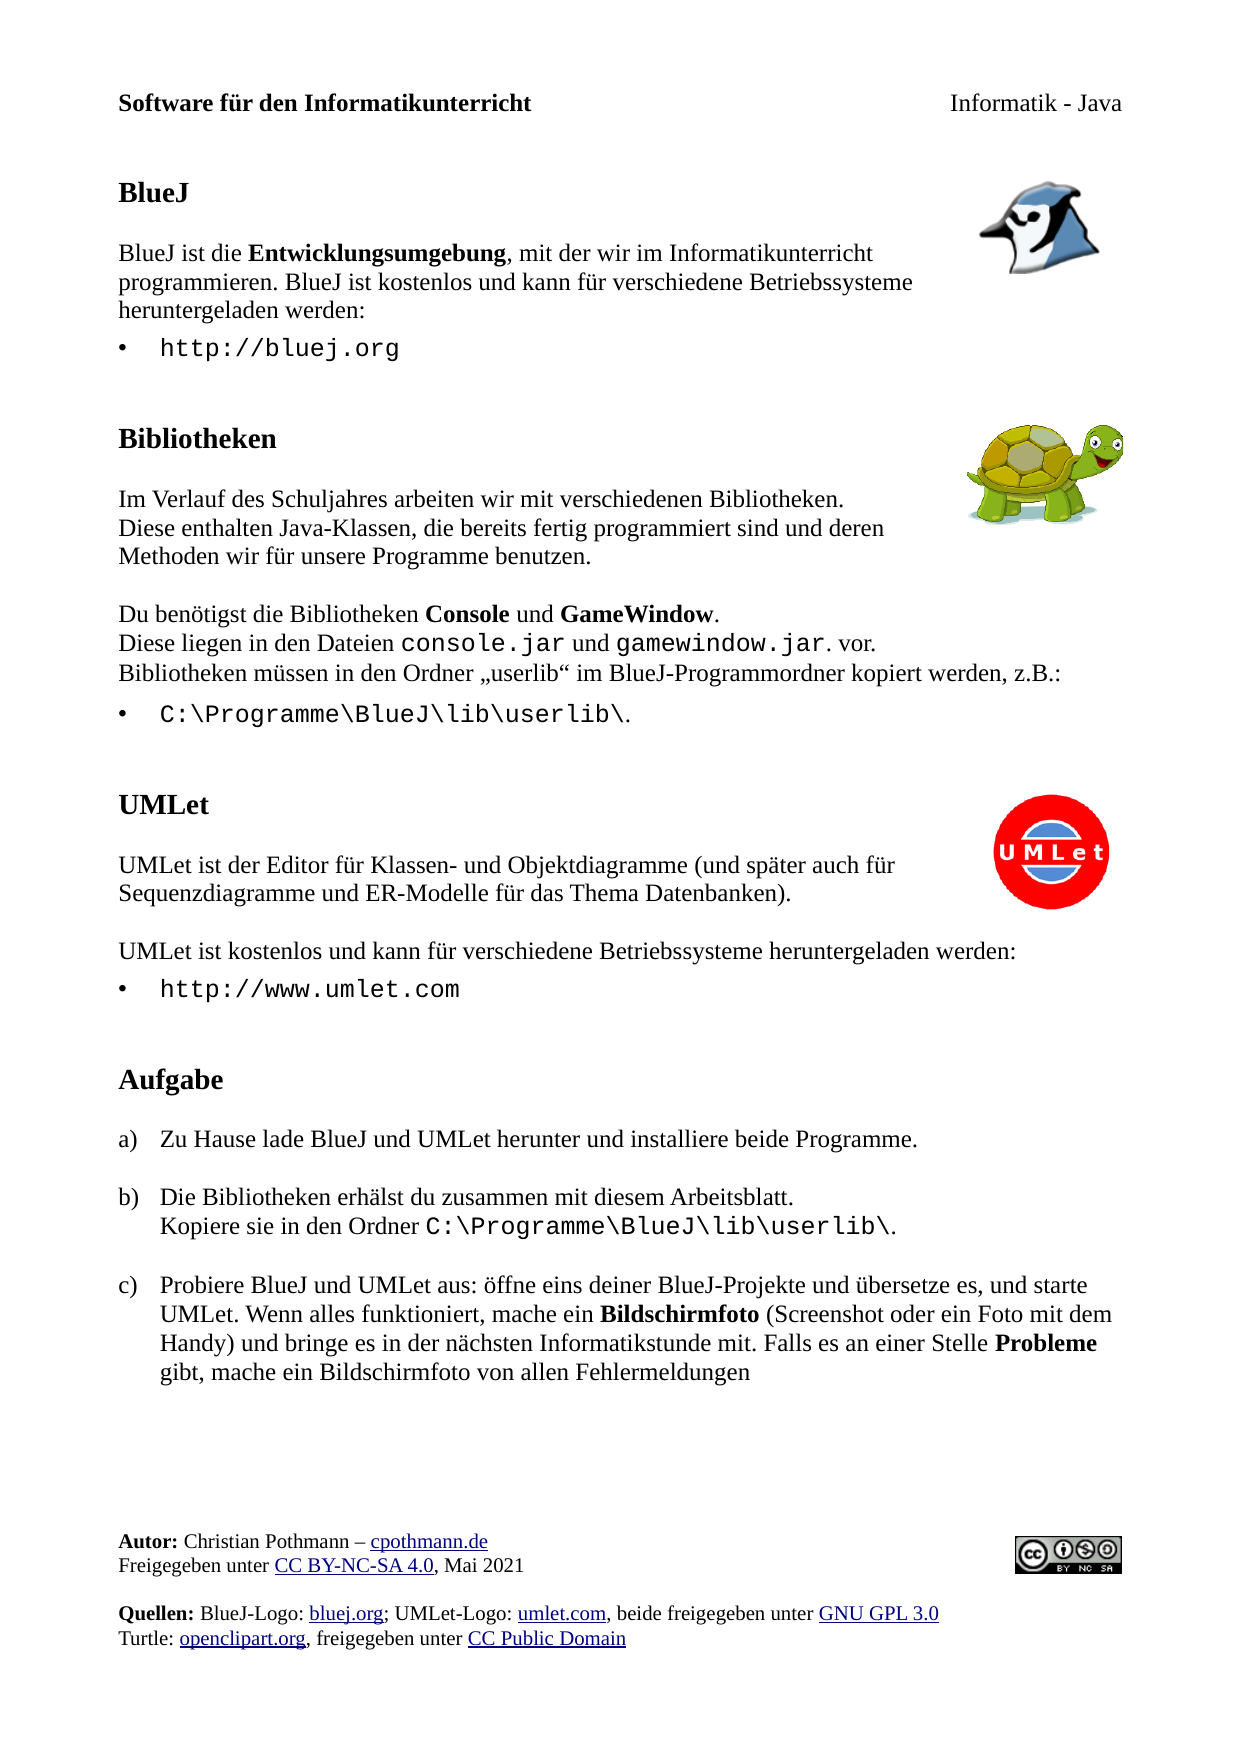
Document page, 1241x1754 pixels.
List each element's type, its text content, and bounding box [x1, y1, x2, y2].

list Die Bibliotheken erhälst du zusammen mit diesem Arbeitsblatt. Kopiere sie in den Ordner C:\Programme\BlueJ\lib\userlib\. [118, 1182, 1122, 1242]
text UMLet ist kostenlos und kann für verschiedene Betriebssysteme heruntergeladen werden: [118, 936, 1122, 965]
picture [967, 425, 1124, 525]
text UMLet ist der Editor für Klassen- und Objektdiagramme (und später auch für Sequenzdiagramme und ER-Modelle für das Thema Datenbanken). [118, 850, 992, 907]
text Quellen: BlueJ-Logo: bluej.org; UMLet-Logo: umlet.com, beide freigegeben unter GNU GPL 3.0 [118, 1601, 1122, 1625]
list Zu Hause lade BlueJ und UMLet herunter und installiere beide Programme. [118, 1124, 1122, 1182]
text Turtle: openclipart.org, freigegeben unter CC Public Domain [118, 1625, 1122, 1649]
picture [1015, 1536, 1122, 1574]
text Freigegeben unter CC BY-NC-SA 4.0, Mai 2021 [118, 1553, 1122, 1577]
text BlueJ [118, 176, 1122, 209]
list Probiere BlueJ und UMLet aus: öffne eins deiner BlueJ-Projekte und übersetze es, und starte UMLet. Wenn alles funktioniert, mache ein Bildschirmfoto (Screenshot oder ein Foto mit dem Handy) und bringe es in der nächsten Informatikstunde mit. Falls es an einer Stelle Probleme gibt, mache ein Bildschirmfoto von allen Fehlermeldungen [118, 1270, 1122, 1385]
text Bibliotheken [118, 422, 1122, 455]
text Aufgabe [118, 1062, 1122, 1096]
list http://www.umlet.com [118, 976, 1122, 1005]
text Diese enthalten Java-Klassen, die bereits fertig programmiert sind und deren Methoden wir für unsere Programme benutzen. Du benötigst die Bibliotheken Console und GameWindow. [118, 513, 1122, 628]
list http://bluej.org [118, 336, 1122, 364]
text Im Verlauf des Schuljahres arbeiten wir mit verschiedenen Bibliotheken. [118, 484, 967, 513]
picture [977, 177, 1101, 274]
text UMLet [118, 787, 1122, 821]
text BlueJ ist die Entwicklungsumgebung, mit der wir im Informatikunterricht programmieren. BlueJ ist kostenlos und kann für verschiedene Betriebssysteme heruntergeladen werden: [118, 238, 1122, 324]
text Autor: Christian Pothmann – cpothmann.de [118, 1529, 1122, 1553]
text Bibliotheken müssen in den Ordner „userlib“ im BlueJ-Programmordner kopiert werden, z.B.: [118, 658, 1122, 687]
list C:\Programme\BlueJ\lib\userlib\. [118, 699, 1122, 730]
picture [992, 793, 1110, 910]
text Diese liegen in den Dateien console.jar und gamewindow.jar. vor. [118, 628, 1122, 658]
